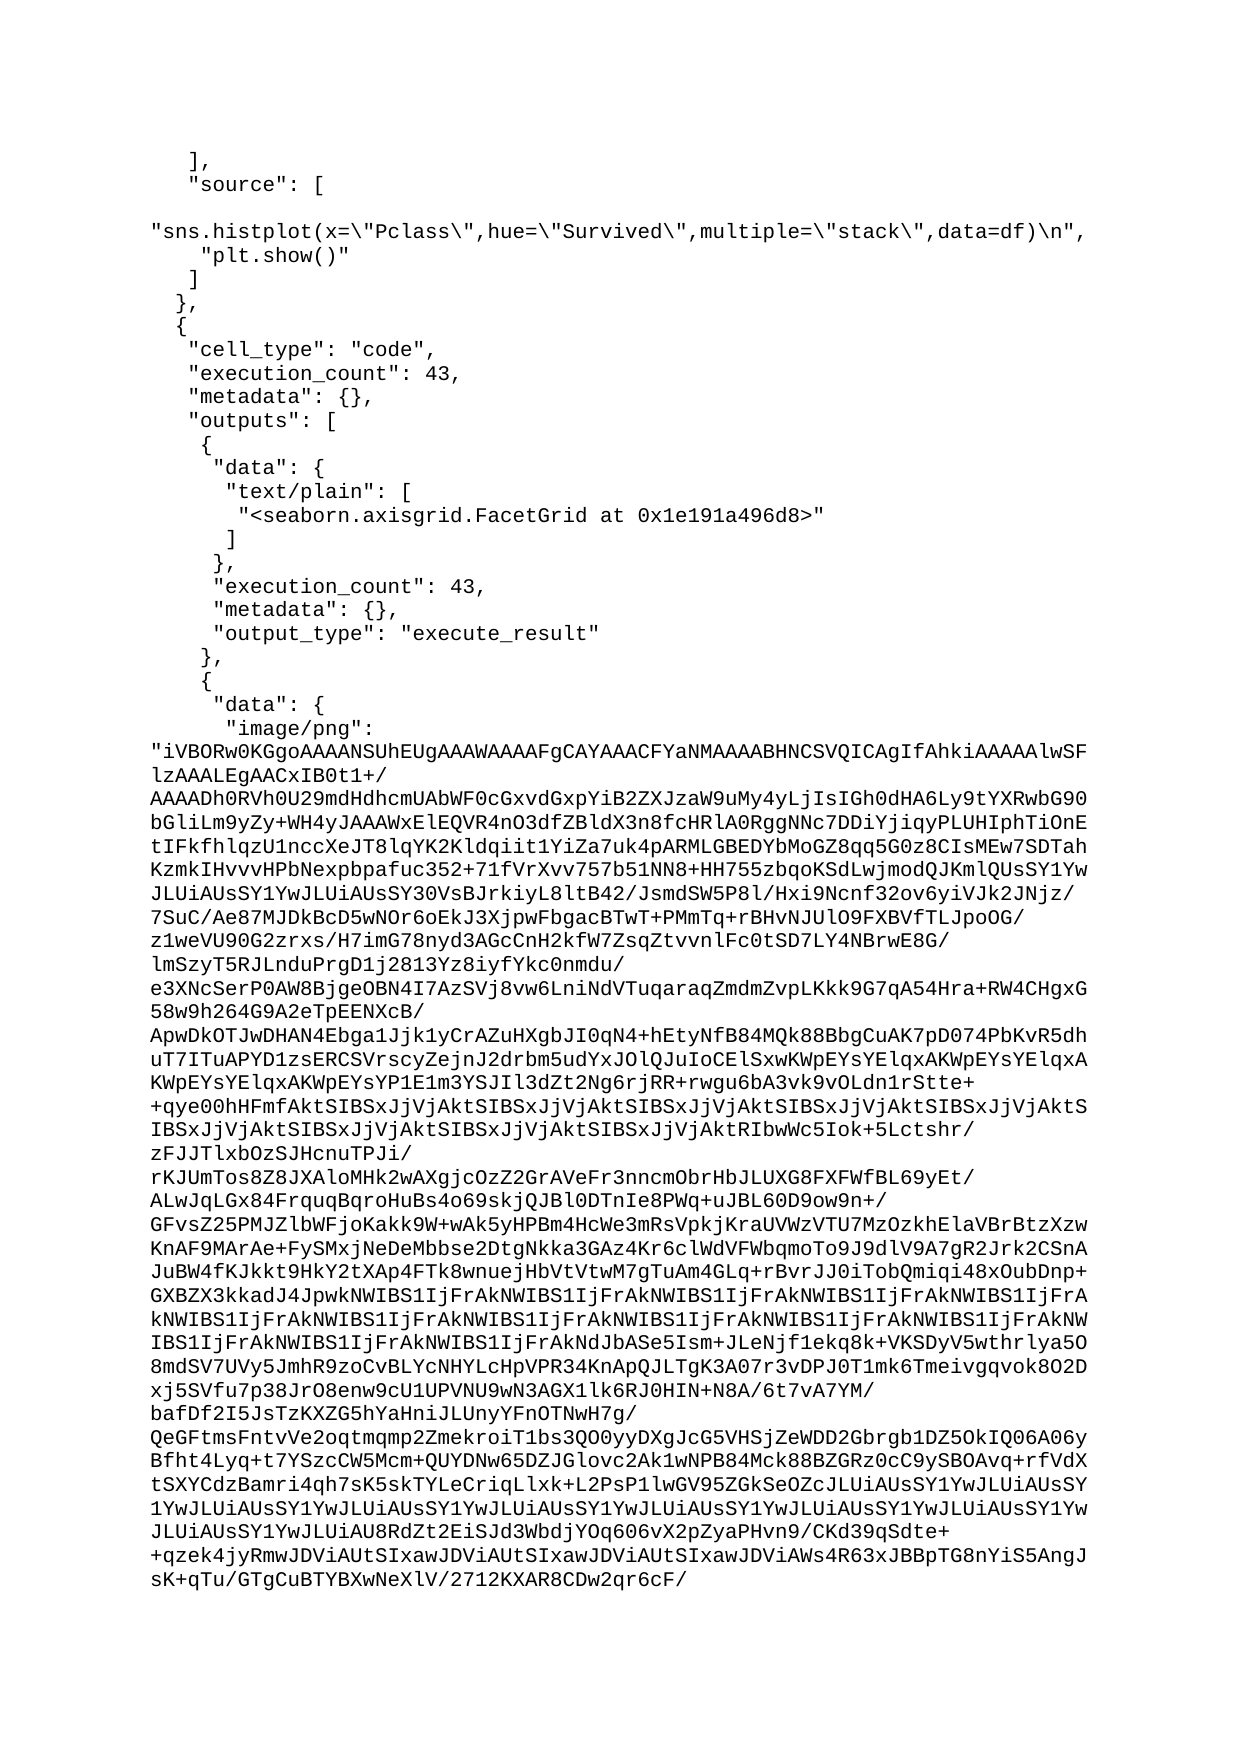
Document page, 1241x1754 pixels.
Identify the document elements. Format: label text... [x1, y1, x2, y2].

text }, [150, 647, 1090, 670]
text "data": { [150, 457, 1090, 481]
text ], [150, 150, 1090, 174]
text ] [150, 268, 1090, 292]
text "source": [ [150, 174, 1090, 197]
text "data": { [150, 694, 1090, 717]
text "execution_count": 43, [150, 576, 1090, 599]
text "cell_type": "code", [150, 339, 1090, 363]
text "plt.show()" [150, 244, 1090, 268]
text ] [150, 528, 1090, 552]
text "metadata": {}, [150, 386, 1090, 410]
text "<seaborn.axisgrid.FacetGrid at 0x1e191a496d8>" [150, 505, 1090, 528]
text "sns.histplot(x=\"Pclass\",hue=\"Survived\",multiple=\"stack\",data=df)\n", [150, 197, 1090, 244]
text "outputs": [ [150, 410, 1090, 434]
text }, [150, 292, 1090, 316]
text "execution_count": 43, [150, 363, 1090, 386]
text "text/plain": [ [150, 481, 1090, 505]
text "output_type": "execute_result" [150, 623, 1090, 647]
text { [150, 316, 1090, 339]
text "metadata": {}, [150, 599, 1090, 623]
text { [150, 434, 1090, 457]
text }, [150, 552, 1090, 576]
text "image/png": "iVBORw0KGgoAAAANSUhEUgAAAWAAAAFgCAYAAACFYaNMAAAABHNCSVQICAgIfAhkiAAAAAlwSFlzAAALEgAACxIB0t1+/AAAADh0RVh0U29mdHdhcmUAbWF0cGxvdGxpYiB2ZXJzaW9uMy4yLjIsIGh0dHA6Ly9tYXRwbG90bGliLm9yZy+WH4yJAAAWxElEQVR4nO3dfZBldX3n8fcHRlA0RggNNc7DDiYjiqyPLUHIphTiOnEtIFkfhlqzU1nccXeJT8lqYK2Kldqiit1YiZa7uk4pARMLGBEDYbMoGZ8qq5G0z8CIsMEw7SDTahKzmkIHvvvHPbNexpbpafuc352+71fVrXvv757b51NN8+HH755zbqoKSdLwjmodQJKmlQUsSY1YwJLUiAUsSY1YwJLUiAUsSY30VsBJrkiyL8ltB42/JsmdSW5P8l/Hxi9Ncnf32ov6yiVJk2JNjz/7SuC/Ae87MJDkBcD5wNOr6oEkJ3XjpwFbgacBTwT+PMmTq+rBHvNJUlO9FXBVfTLJpoOG/z1weVU90G2zrxs/H7imG78nyd3AGcCnH2kfW7ZsqZtvvnlFc0tSD7LY4NBrwE8G/lmSzyT5RJLnduPrgD1j2813Yz8iyfYkc0nmdu/e3XNcSerP0AW8BjgeOBN4I7AzSVj8vw6LniNdVTuqaraqZmdmZvpLKkk9G7qA54Hra+RW4CHgxG58w9h264G9A2eTpEENXcB/ApwDkOTJwDHAN4Ebga1Jjk1yCrAZuHXgbJI0qN4+hEtyNfB84MQk88BbgCuAK7pD074PbKvR5dhuT7ITuAPYD1zsERCSVrscyZejnJ2drbm5udYxJOlQJuIoCElSxwKWpEYsYElqxAKWpEYsYElqxAKWpEYsYElqxAKWpEYsYP1E1m3YSJIl3dZt2Ng6rjRR+rwgu6bA3vk9vOLdn1rStte++qye00hHFmfAktSIBSxJjVjAktSIBSxJjVjAktSIBSxJjVjAktSIBSxJjVjAktSIBSxJjVjAktSIBSxJjVjAktSIBSxJjVjAktSIBSxJjVjAktSIBSxJjVjAktRIbwWc5Iok+5Lctshr/zFJJTlxbOzSJHcnuTPJi/rKJUmTos8Z8JXAloMHk2wAXgjcOzZ2GrAVeFr3nncmObrHbJLUXG8FXFWfBL69yEt/ALwJqLGx84FrquqBqroHuBs4o69skjQJBl0DTnIe8PWq+uJBL60D9ow9n+/GFvsZ25PMJZlbWFjoKakk9W+wAk5yHPBm4HcWe3mRsVpkjKraUVWzVTU7MzOzkhElaVBrBtzXzwKnAF9MArAe+FySMxjNeDeMbbse2DtgNkka3GAz4Kr6clWdVFWbqmoTo9J9dlV9A7gR2Jrk2CSnAJuBW4fKJkkt9HkY2tXAp4FTk8wnuejHbVtVtwM7gTuAm4GLq+rBvrJJ0iTobQmiqi48xOubDnp+GXBZX3kkadJ4JpwkNWIBS1IjFrAkNWIBS1IjFrAkNWIBS1IjFrAkNWIBS1IjFrAkNWIBS1IjFrAkNWIBS1IjFrAkNWIBS1IjFrAkNWIBS1IjFrAkNWIBS1IjFrAkNWIBS1IjFrAkNWIBS1IjFrAkNWIBS1IjFrAkNWIBS1IjFrAkNWIBS1IjFrAkNdJbASe5Ism+JLeNjf1ekq8k+VKSDyV5wthrlya5O8mdSV7UVy5JmhR9zoCvBLYcNHYLcHpVPR34KnApQJLTgK3A07r3vDPJ0T1mk6Tmeivgqvok8O2Dxj5SVfu7p38JrO8enw9cU1UPVNU9wN3AGX1lk6RJ0HIN+N8A/6t7vA7YM/bafDf2I5JsTzKXZG5hYaHniJLUnyYFnOTNwH7g/QeGFtmsFntvVe2oqtmqmp2ZmekroiT1bs3QO0yyDXgJcG5VHSjZeWDD2Gbrgb1DZ5OkIQ06A06yBfht4Lyq+t7YSzcCW5Mcm+QUYDNw65DZJGlovc2Ak1wNPB84Mck88BZGRz0cC9ySBOAvq+rfVdXtSXYCdzBamri4qh7sK5skTYLeCriqLlxk+L2PsP1lwGV95ZGkSeOZcJLUiAUsSY1YwJLUiAUsSY1YwJLUiAUsSY1YwJLUiAUsSY1YwJLUiAUsSY1YwJLUiAUsSY1YwJLUiAUsSY1YwJLUiAUsSY1YwJLUiAUsSY1YwJLUiAU8RdZt2EiSJd3WbdjYOq606vX2pZyaPHvn9/CKd39qSdte++qzek4jyRmwJDViAUtSIxawJDViAUtSIxawJDViAUtSIxawJDViAWs4R63xJBBpTG8nYiS5AngJsK+qTu/GTgCuBTYBXwNeXlV/2712KXAR8CDw2qr6cF/ [150, 717, 1090, 1592]
text { [150, 670, 1090, 694]
